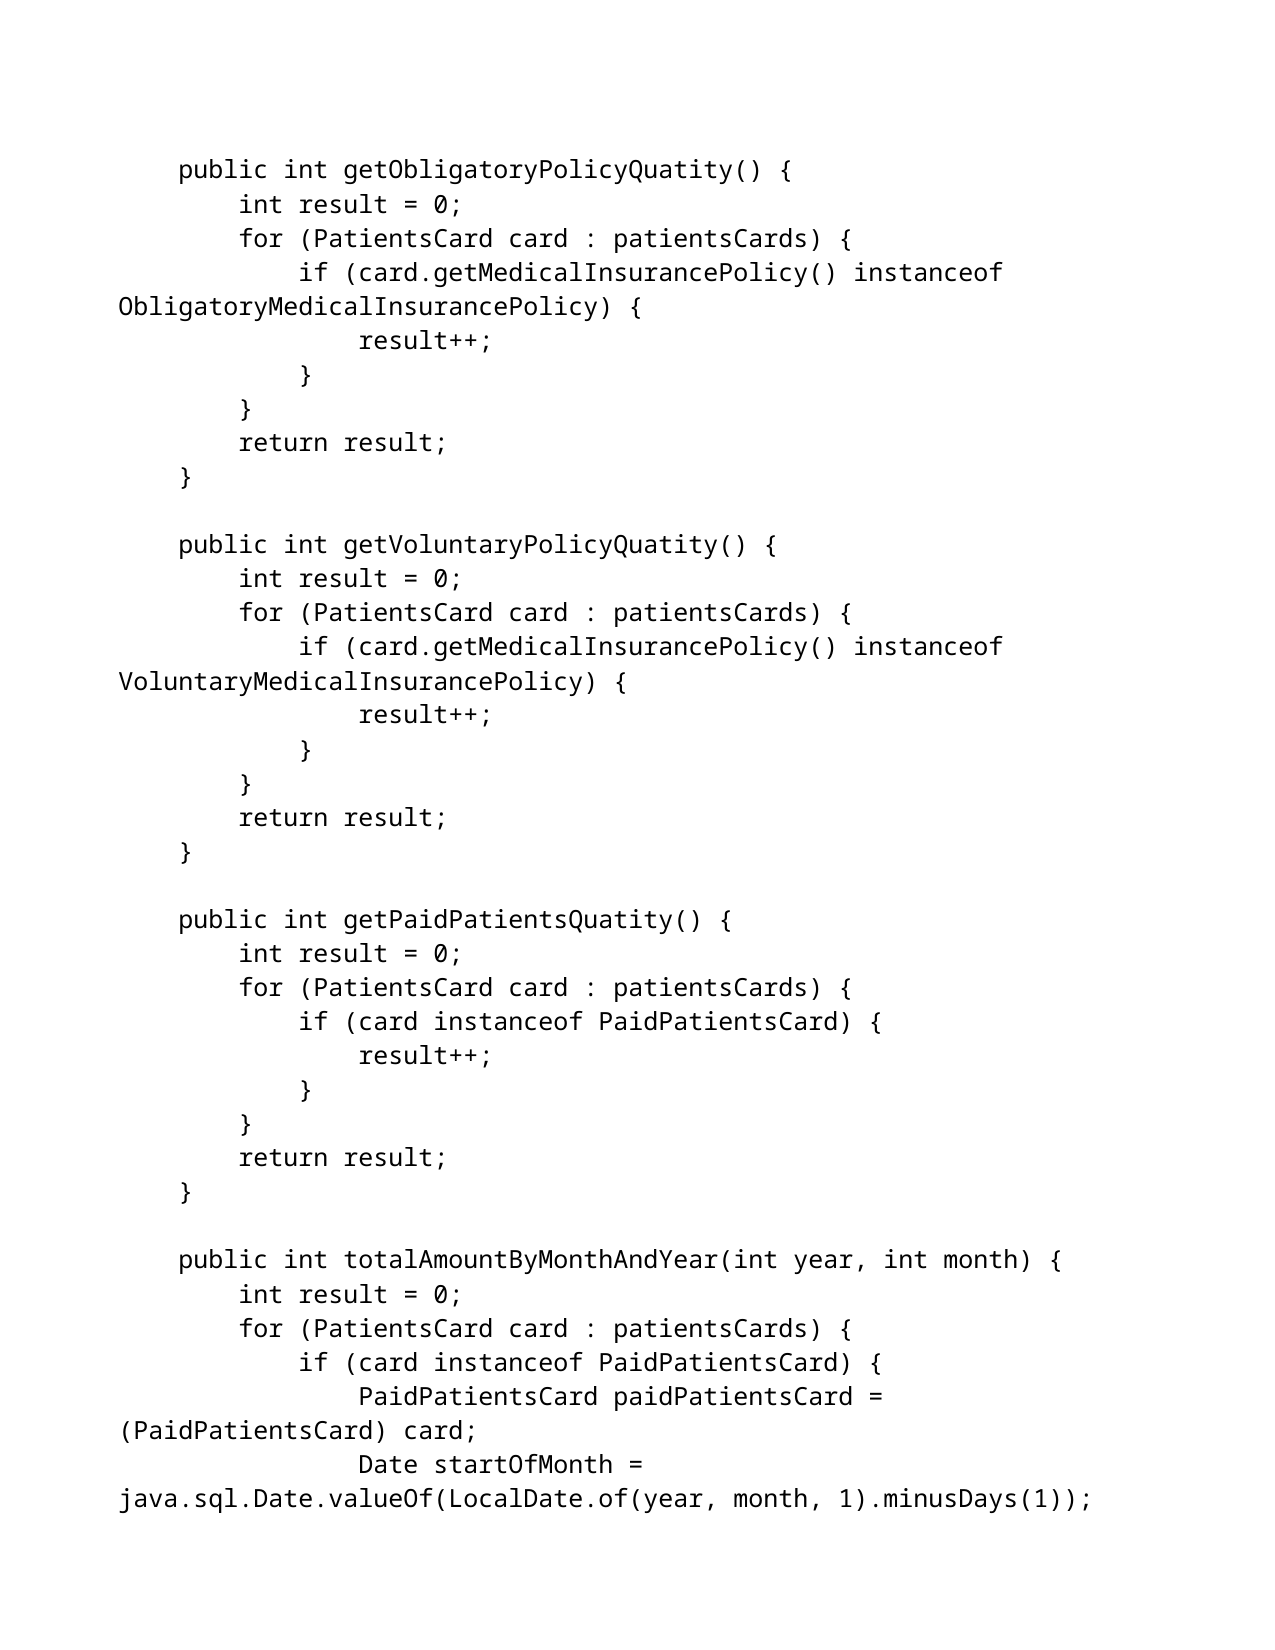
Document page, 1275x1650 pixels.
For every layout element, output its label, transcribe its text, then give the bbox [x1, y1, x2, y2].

text for (PatientsCard card : patientsCards) { [118, 220, 1157, 254]
text int result = 0; [118, 186, 1157, 220]
text for (PatientsCard card : patientsCards) { [118, 595, 1157, 629]
text PaidPatientsCard paidPatientsCard = (PaidPatientsCard) card; [118, 1378, 1157, 1447]
text if (card.getMedicalInsurancePolicy() instanceof ObligatoryMedicalInsurancePolicy) { [118, 254, 1157, 322]
text } [118, 833, 1157, 867]
text for (PatientsCard card : patientsCards) { [118, 970, 1157, 1004]
text for (PatientsCard card : patientsCards) { [118, 1310, 1157, 1344]
text if (card instanceof PaidPatientsCard) { [118, 1004, 1157, 1038]
text } [118, 357, 1157, 391]
text result++; [118, 322, 1157, 357]
text int result = 0; [118, 561, 1157, 595]
text result++; [118, 1038, 1157, 1072]
text } [118, 731, 1157, 765]
text } [118, 1072, 1157, 1106]
text public int getVoluntaryPolicyQuatity() { [118, 527, 1157, 561]
text public int totalAmountByMonthAndYear(int year, int month) { [118, 1242, 1157, 1276]
text Date startOfMonth = java.sql.Date.valueOf(LocalDate.of(year, month, 1).minusDays(1)); [118, 1447, 1157, 1515]
text } [118, 1174, 1157, 1208]
text } [118, 1106, 1157, 1140]
text } [118, 765, 1157, 799]
text } [118, 391, 1157, 425]
text public int getPaidPatientsQuatity() { [118, 902, 1157, 936]
text return result; [118, 1140, 1157, 1174]
text } [118, 459, 1157, 493]
text public int getObligatoryPolicyQuatity() { [118, 152, 1157, 186]
text result++; [118, 697, 1157, 731]
text int result = 0; [118, 1276, 1157, 1310]
text return result; [118, 425, 1157, 459]
text return result; [118, 799, 1157, 833]
text int result = 0; [118, 936, 1157, 970]
text if (card instanceof PaidPatientsCard) { [118, 1344, 1157, 1378]
text if (card.getMedicalInsurancePolicy() instanceof VoluntaryMedicalInsurancePolicy) { [118, 629, 1157, 697]
